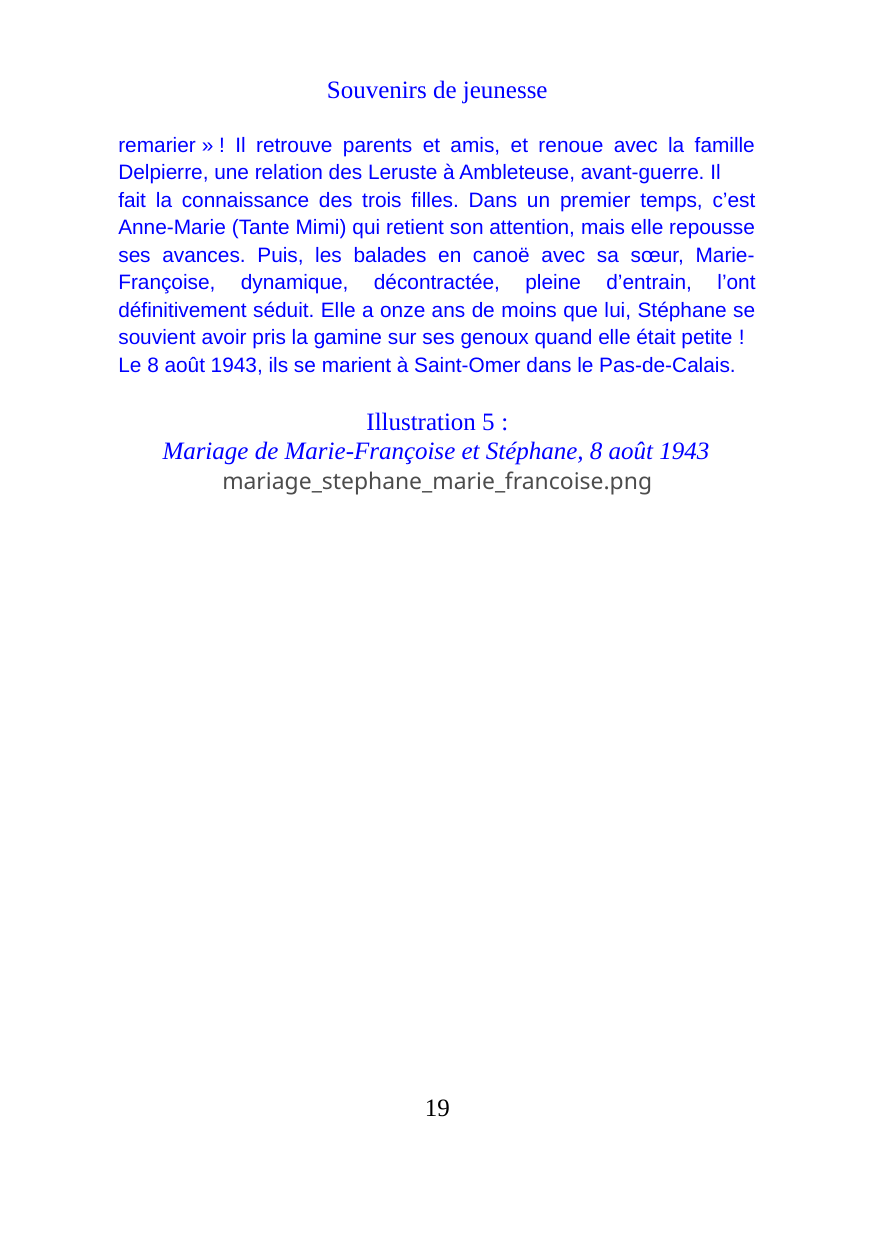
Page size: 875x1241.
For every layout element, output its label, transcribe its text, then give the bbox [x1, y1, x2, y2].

text Mariage de Marie-Françoise et Stéphane, 8 août 1943 [118, 436, 756, 465]
text mariage_stephane_marie_francoise.png [118, 465, 756, 496]
text Illustration 5 : [118, 407, 756, 436]
text Le 8 août 1943, ils se marient à Saint-Omer dans le Pas-de-Calais. [118, 352, 756, 376]
text remarier » ! Il retrouve parents et amis, et renoue avec la famille Delpierre, une relation des Leruste à Ambleteuse, avant-guerre. Il [118, 132, 756, 184]
text fait la connaissance des trois filles. Dans un premier temps, c’est Anne-Marie (Tante Mimi) qui retient son attention, mais elle repousse ses avances. Puis, les balades en canoë avec sa sœur, Marie-Françoise, dynamique, décontractée, pleine d’entrain, l’ont définitivement séduit. Elle a onze ans de moins que lui, Stéphane se souvient avoir pris la gamine sur ses genoux quand elle était petite ! [118, 187, 756, 349]
